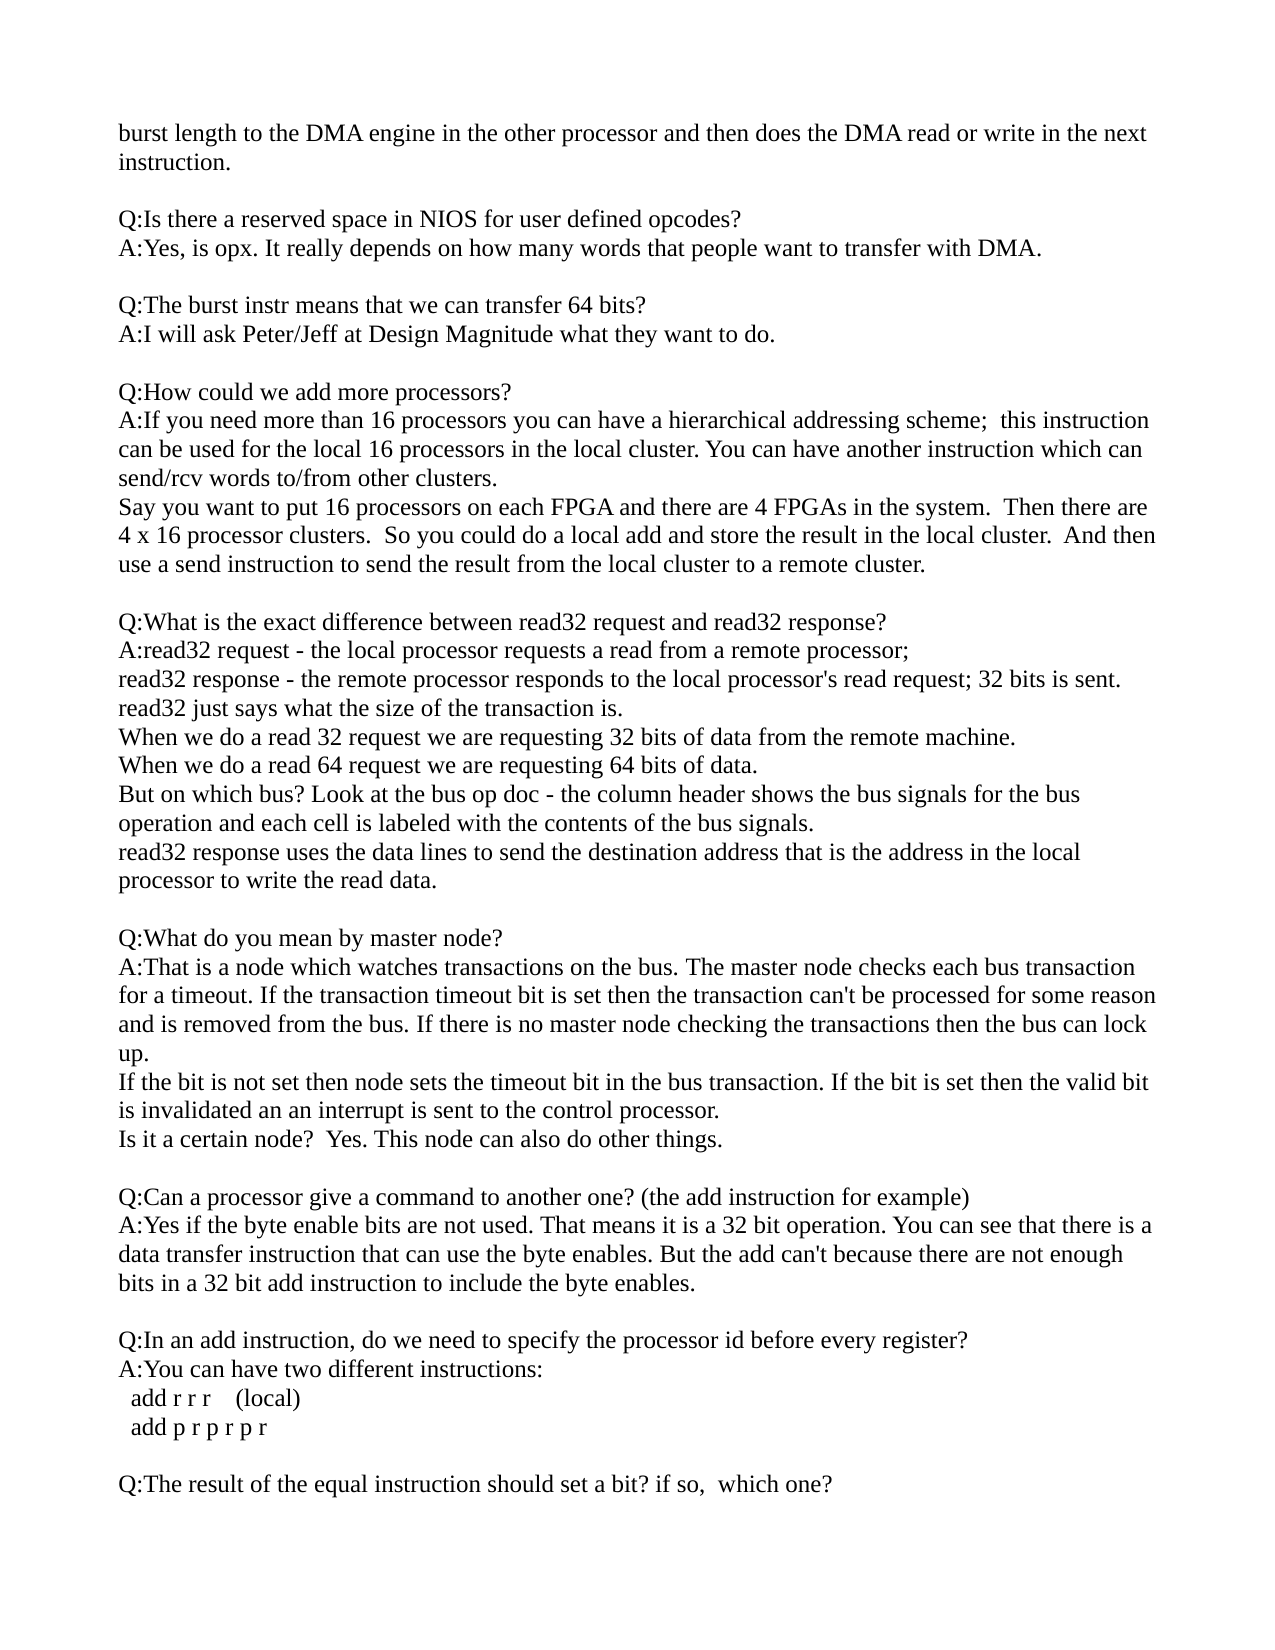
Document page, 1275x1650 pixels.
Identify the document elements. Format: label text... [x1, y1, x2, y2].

text A:You can have two different instructions: [118, 1354, 1157, 1383]
text A:If you need more than 16 processors you can have a hierarchical addressing scheme; this instruction can be used for the local 16 processors in the local cluster. You can have another instruction which can send/rcv words to/from other clusters. [118, 406, 1157, 492]
text add p r p r p r [118, 1412, 1157, 1441]
text Q:The burst instr means that we can transfer 64 bits? [118, 291, 1157, 319]
text Q:What is the exact difference between read32 request and read32 response? A:read32 request - the local processor requests a read from a remote processor; [118, 607, 1157, 664]
text Say you want to put 16 processors on each FPGA and there are 4 FPGAs in the system. Then there are 4 x 16 processor clusters. So you could do a local add and store the result in the local cluster. And then use a send instruction to send the result from the local cluster to a remote cluster. [118, 492, 1157, 578]
text burst length to the DMA engine in the other processor and then does the DMA read or write in the next instruction. [118, 118, 1157, 204]
text A:Yes if the byte enable bits are not used. That means it is a 32 bit operation. You can see that there is a data transfer instruction that can use the byte enables. But the add can't because there are not enough bits in a 32 bit add instruction to include the byte enables. [118, 1211, 1157, 1297]
text Q:How could we add more processors? [118, 377, 1157, 406]
text read32 response - the remote processor responds to the local processor's read request; 32 bits is sent. read32 just says what the size of the transaction is. When we do a read 32 request we are requesting 32 bits of data from the remote machine. When we do a read 64 request we are requesting 64 bits of data. But on which bus? Look at the bus op doc - the column header shows the bus signals for the bus operation and each cell is labeled with the contents of the bus signals. read32 response uses the data lines to send the destination address that is the address in the local processor to write the read data. [118, 664, 1157, 894]
text Q:What do you mean by master node? [118, 923, 1157, 952]
text add r r r (local) [118, 1383, 1157, 1412]
text A:That is a node which watches transactions on the bus. The master node checks each bus transaction for a timeout. If the transaction timeout bit is set then the transaction can't be processed for some reason and is removed from the bus. If there is no master node checking the transactions then the bus can lock up. [118, 952, 1157, 1067]
text If the bit is not set then node sets the timeout bit in the bus transaction. If the bit is set then the valid bit is invalidated an an interrupt is sent to the control processor. Is it a certain node? Yes. This node can also do other things. [118, 1067, 1157, 1153]
text A:I will ask Peter/Jeff at Design Magnitude what they want to do. [118, 319, 1157, 348]
text Q:In an add instruction, do we need to specify the processor id before every register? [118, 1326, 1157, 1354]
text Q:Can a processor give a command to another one? (the add instruction for example) [118, 1182, 1157, 1211]
text Q:Is there a reserved space in NIOS for user defined opcodes? A:Yes, is opx. It really depends on how many words that people want to transfer with DMA. [118, 204, 1157, 262]
text Q:The result of the equal instruction should set a bit? if so, which one? [118, 1469, 1157, 1498]
